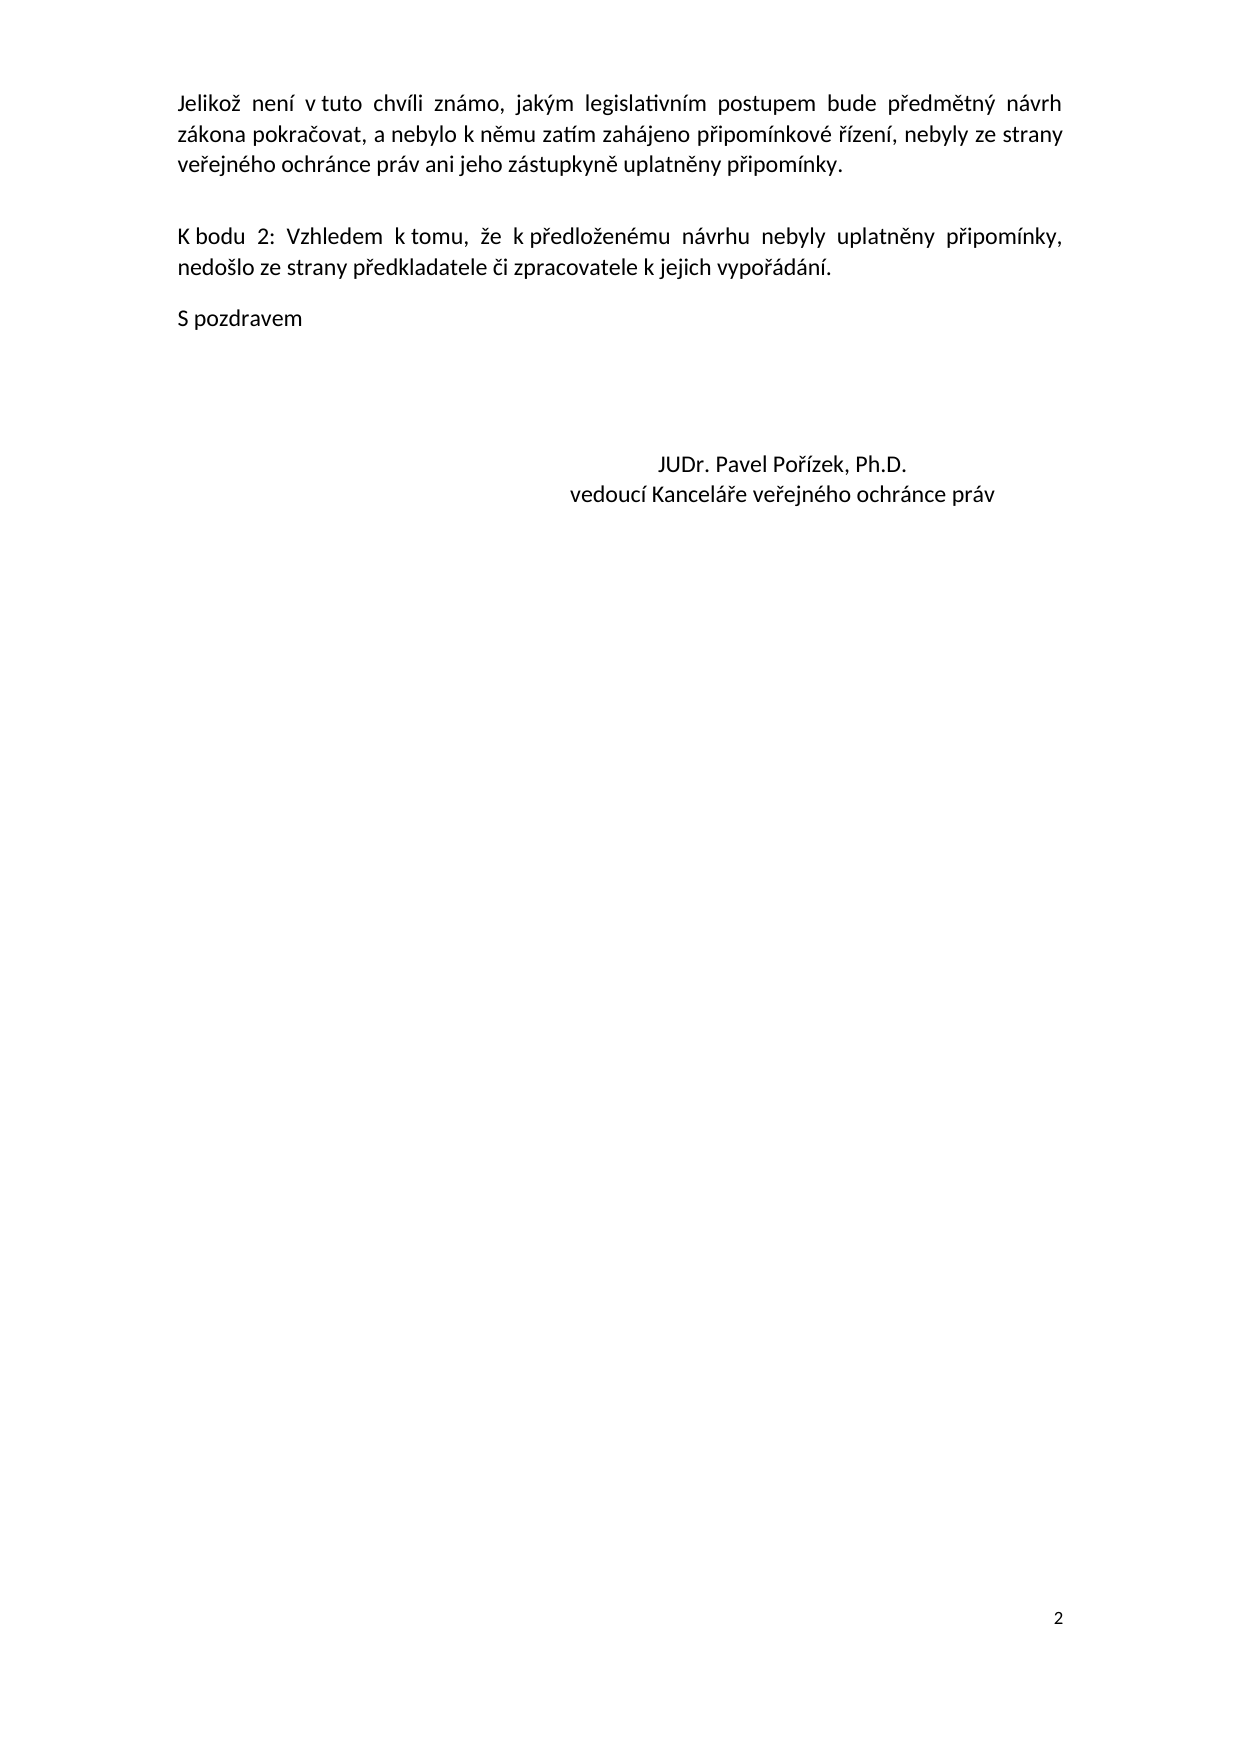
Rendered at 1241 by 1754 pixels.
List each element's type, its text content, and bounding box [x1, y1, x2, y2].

text JUDr. Pavel Pořízek, Ph.D. [502, 449, 1063, 479]
text S pozdravem [177, 303, 1063, 332]
text Jelikož není v tuto chvíli známo, jakým legislativním postupem bude předmětný návrh zákona pokračovat, a nebylo k němu zatím zahájeno připomínkové řízení, nebyly ze strany veřejného ochránce práv ani jeho zástupkyně uplatněny připomínky. [177, 88, 1063, 179]
text K bodu 2: Vzhledem k tomu, že k předloženému návrhu nebyly uplatněny připomínky, nedošlo ze strany předkladatele či zpracovatele k jejich vypořádání. [177, 221, 1063, 281]
text vedoucí Kanceláře veřejného ochránce práv [502, 479, 1063, 508]
